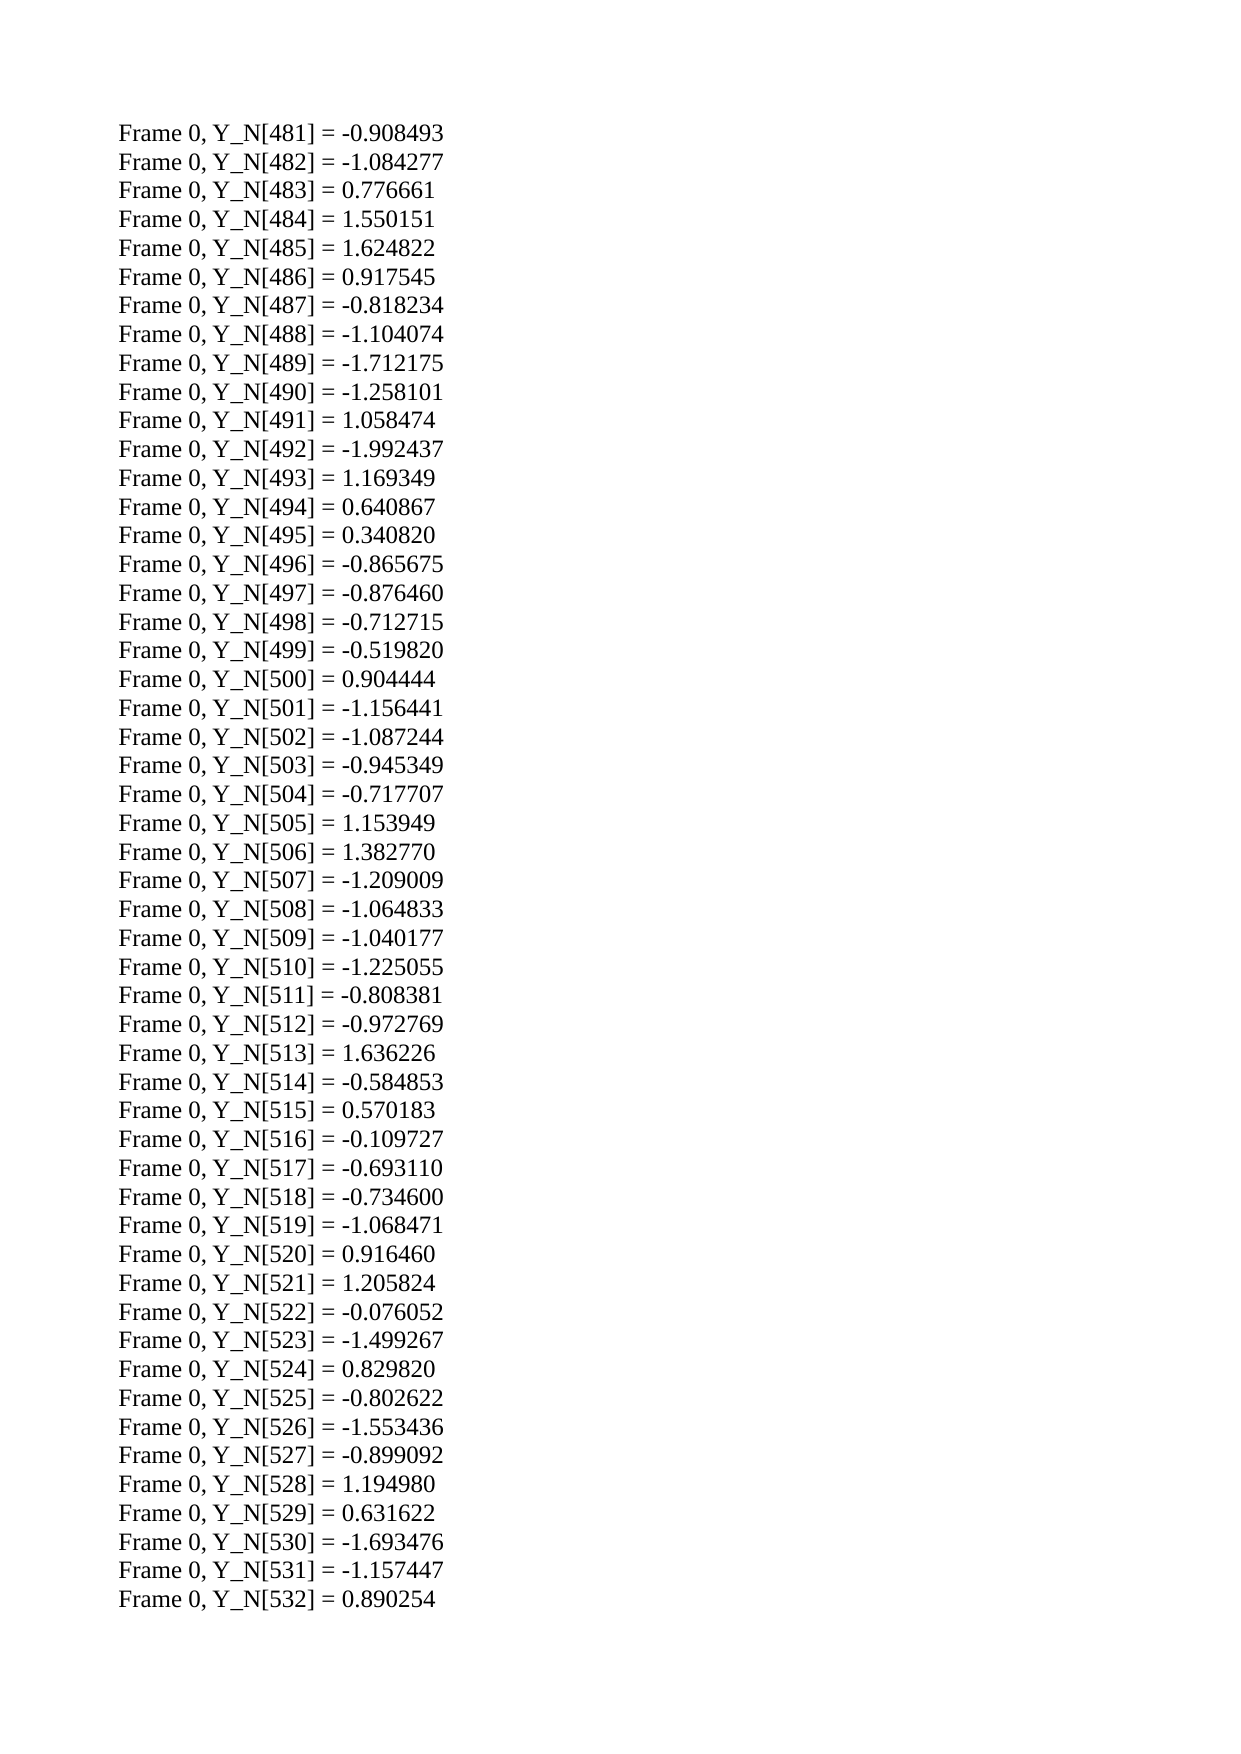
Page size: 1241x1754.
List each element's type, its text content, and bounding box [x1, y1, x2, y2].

text Frame 0, Y_N[490] = -1.258101 [118, 377, 1122, 406]
text Frame 0, Y_N[510] = -1.225055 [118, 952, 1122, 981]
text Frame 0, Y_N[505] = 1.153949 [118, 808, 1122, 837]
text Frame 0, Y_N[487] = -0.818234 [118, 291, 1122, 319]
text Frame 0, Y_N[509] = -1.040177 [118, 923, 1122, 952]
text Frame 0, Y_N[532] = 0.890254 [118, 1584, 1122, 1613]
text Frame 0, Y_N[524] = 0.829820 [118, 1354, 1122, 1383]
text Frame 0, Y_N[486] = 0.917545 [118, 262, 1122, 291]
text Frame 0, Y_N[481] = -0.908493 [118, 118, 1122, 147]
text Frame 0, Y_N[500] = 0.904444 [118, 664, 1122, 693]
text Frame 0, Y_N[492] = -1.992437 [118, 434, 1122, 463]
text Frame 0, Y_N[483] = 0.776661 [118, 176, 1122, 204]
text Frame 0, Y_N[488] = -1.104074 [118, 319, 1122, 348]
text Frame 0, Y_N[497] = -0.876460 [118, 578, 1122, 607]
text Frame 0, Y_N[501] = -1.156441 [118, 693, 1122, 722]
text Frame 0, Y_N[491] = 1.058474 [118, 406, 1122, 434]
text Frame 0, Y_N[506] = 1.382770 [118, 837, 1122, 866]
text Frame 0, Y_N[513] = 1.636226 [118, 1038, 1122, 1067]
text Frame 0, Y_N[493] = 1.169349 [118, 463, 1122, 492]
text Frame 0, Y_N[512] = -0.972769 [118, 1009, 1122, 1038]
text Frame 0, Y_N[528] = 1.194980 [118, 1469, 1122, 1498]
text Frame 0, Y_N[519] = -1.068471 [118, 1211, 1122, 1239]
text Frame 0, Y_N[511] = -0.808381 [118, 981, 1122, 1009]
text Frame 0, Y_N[489] = -1.712175 [118, 348, 1122, 377]
text Frame 0, Y_N[525] = -0.802622 [118, 1383, 1122, 1412]
text Frame 0, Y_N[529] = 0.631622 [118, 1498, 1122, 1527]
text Frame 0, Y_N[523] = -1.499267 [118, 1326, 1122, 1354]
text Frame 0, Y_N[526] = -1.553436 [118, 1412, 1122, 1441]
text Frame 0, Y_N[518] = -0.734600 [118, 1182, 1122, 1211]
text Frame 0, Y_N[495] = 0.340820 [118, 521, 1122, 549]
text Frame 0, Y_N[502] = -1.087244 [118, 722, 1122, 751]
text Frame 0, Y_N[517] = -0.693110 [118, 1153, 1122, 1182]
text Frame 0, Y_N[503] = -0.945349 [118, 751, 1122, 779]
text Frame 0, Y_N[514] = -0.584853 [118, 1067, 1122, 1096]
text Frame 0, Y_N[508] = -1.064833 [118, 894, 1122, 923]
text Frame 0, Y_N[507] = -1.209009 [118, 866, 1122, 894]
text Frame 0, Y_N[531] = -1.157447 [118, 1556, 1122, 1584]
text Frame 0, Y_N[521] = 1.205824 [118, 1268, 1122, 1297]
text Frame 0, Y_N[515] = 0.570183 [118, 1096, 1122, 1124]
text Frame 0, Y_N[484] = 1.550151 [118, 204, 1122, 233]
text Frame 0, Y_N[516] = -0.109727 [118, 1124, 1122, 1153]
text Frame 0, Y_N[504] = -0.717707 [118, 779, 1122, 808]
text Frame 0, Y_N[485] = 1.624822 [118, 233, 1122, 262]
text Frame 0, Y_N[496] = -0.865675 [118, 549, 1122, 578]
text Frame 0, Y_N[520] = 0.916460 [118, 1239, 1122, 1268]
text Frame 0, Y_N[482] = -1.084277 [118, 147, 1122, 176]
text Frame 0, Y_N[527] = -0.899092 [118, 1441, 1122, 1469]
text Frame 0, Y_N[494] = 0.640867 [118, 492, 1122, 521]
text Frame 0, Y_N[530] = -1.693476 [118, 1527, 1122, 1556]
text Frame 0, Y_N[499] = -0.519820 [118, 636, 1122, 664]
text Frame 0, Y_N[522] = -0.076052 [118, 1297, 1122, 1326]
text Frame 0, Y_N[498] = -0.712715 [118, 607, 1122, 636]
